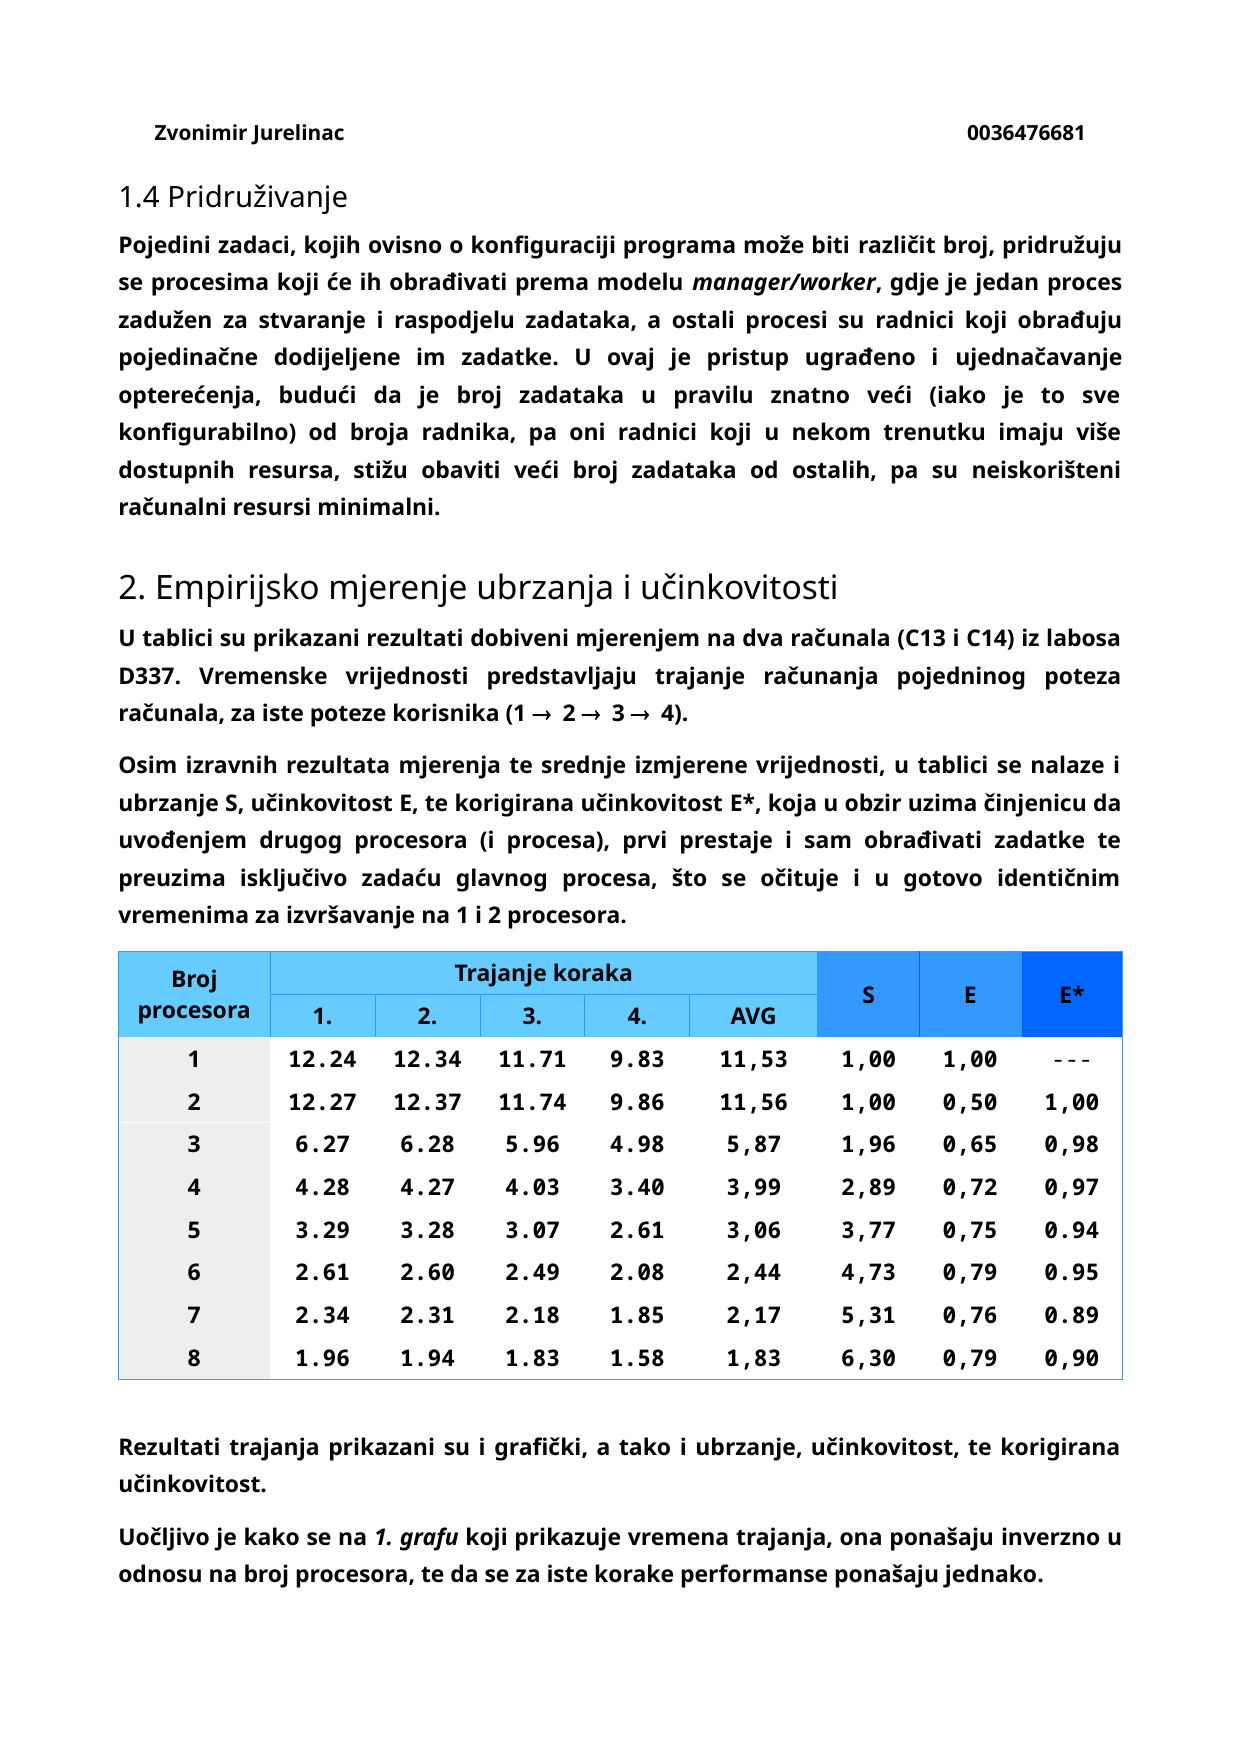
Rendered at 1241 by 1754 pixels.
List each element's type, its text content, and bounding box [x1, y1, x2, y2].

table_cell 2.61 [585, 1208, 689, 1251]
table_cell 4.28 [270, 1165, 375, 1208]
table_header Trajanje koraka [271, 952, 817, 994]
table_cell 3.28 [375, 1208, 480, 1251]
table_cell 3.40 [585, 1165, 689, 1208]
table_cell 2.18 [480, 1293, 584, 1336]
table_cell 11.74 [480, 1080, 584, 1122]
table_cell 0,72 [919, 1165, 1021, 1208]
table_cell 1.58 [585, 1336, 689, 1379]
table_cell 5 [119, 1208, 270, 1251]
table_cell 0,50 [919, 1080, 1021, 1122]
table_header E [920, 952, 1021, 1037]
table_cell AVG [690, 995, 817, 1037]
table_cell 2.60 [375, 1251, 480, 1293]
table_cell 0,79 [919, 1251, 1021, 1293]
table_cell 1.83 [480, 1336, 584, 1379]
table_cell 2 [119, 1080, 270, 1122]
table_cell 2.08 [585, 1251, 689, 1293]
table_cell 5,31 [818, 1293, 919, 1336]
text U tablici su prikazani rezultati dobiveni mjerenjem na dva računala (C13 i C14) iz labosa D337. Vremenske vrijednosti predstavljaju trajanje računanja pojedninog poteza računala, za iste poteze korisnika (1  2  3  4). [118, 622, 1122, 728]
table_cell 1.96 [270, 1336, 375, 1379]
table_cell 9.86 [585, 1080, 689, 1122]
table_cell 2.31 [375, 1293, 480, 1336]
table_cell 4,73 [818, 1251, 919, 1293]
table_cell 1,00 [818, 1080, 919, 1122]
table_cell 0.89 [1021, 1293, 1122, 1336]
table_cell 5.96 [480, 1123, 584, 1165]
table_cell 6.28 [375, 1123, 480, 1165]
table_cell 2.49 [480, 1251, 584, 1293]
table_cell 6 [119, 1251, 270, 1293]
table_cell 0.94 [1021, 1208, 1122, 1251]
table_cell 2. [376, 995, 480, 1037]
table_header S [818, 952, 919, 1037]
table_cell --- [1021, 1037, 1122, 1080]
table_cell 1,96 [818, 1123, 919, 1165]
table_cell 6.27 [270, 1123, 375, 1165]
table_cell 3. [481, 995, 584, 1037]
text Pojedini zadaci, kojih ovisno o konfiguraciji programa može biti različit broj, pridružuju se procesima koji će ih obrađivati prema modelu manager/worker, gdje je jedan proces zadužen za stvaranje i raspodjelu zadataka, a ostali procesi su radnici koji obrađuju pojedinačne dodijeljene im zadatke. U ovaj je pristup ugrađeno i ujednačavanje opterećenja, budući da je broj zadataka u pravilu znatno veći (iako je to sve konfigurabilno) od broja radnika, pa oni radnici koji u nekom trenutku imaju više dostupnih resursa, stižu obaviti veći broj zadataka od ostalih, pa su neiskorišteni računalni resursi minimalni. [118, 228, 1122, 522]
table_cell 12.24 [270, 1037, 375, 1080]
table_cell 1,00 [919, 1037, 1021, 1080]
table_cell 3 [119, 1123, 270, 1165]
table_cell 2.61 [270, 1251, 375, 1293]
table_header Broj procesora [119, 952, 270, 1037]
table_cell 4. [585, 995, 689, 1037]
table_cell 1 [119, 1037, 270, 1080]
table_cell 11,53 [690, 1037, 817, 1080]
table_cell 9.83 [585, 1037, 689, 1080]
text Osim izravnih rezultata mjerenja te srednje izmjerene vrijednosti, u tablici se nalaze i ubrzanje S, učinkovitost E, te korigirana učinkovitost E*, koja u obzir uzima činjenicu da uvođenjem drugog procesora (i procesa), prvi prestaje i sam obrađivati zadatke te preuzima isključivo zadaću glavnog procesa, što se očituje i u gotovo identičnim vremenima za izvršavanje na 1 i 2 procesora. [118, 749, 1122, 931]
table_cell 0,79 [919, 1336, 1021, 1379]
table_cell 2,89 [818, 1165, 919, 1208]
table_cell 1,00 [818, 1037, 919, 1080]
table_cell 3.29 [270, 1208, 375, 1251]
table_cell 4 [119, 1165, 270, 1208]
table_cell 4.03 [480, 1165, 584, 1208]
table_cell 7 [119, 1293, 270, 1336]
table_cell 8 [119, 1336, 270, 1379]
table_cell 3,77 [818, 1208, 919, 1251]
table_cell 0,97 [1021, 1165, 1122, 1208]
table_cell 3.07 [480, 1208, 584, 1251]
subtitle 1.4 Pridruživanje [118, 176, 1122, 216]
table_cell 4.98 [585, 1123, 689, 1165]
table_cell 11,56 [690, 1080, 817, 1122]
table_cell 0,75 [919, 1208, 1021, 1251]
table_cell 2.34 [270, 1293, 375, 1336]
table_cell 6,30 [818, 1336, 919, 1379]
table_cell 0,98 [1021, 1123, 1122, 1165]
table_cell 2,17 [690, 1293, 817, 1336]
text Rezultati trajanja prikazani su i grafički, a tako i ubrzanje, učinkovitost, te korigirana učinkovitost. [118, 1431, 1122, 1499]
table_cell 5,87 [690, 1123, 817, 1165]
table_cell 0,65 [919, 1123, 1021, 1165]
table_cell 0,90 [1021, 1336, 1122, 1379]
table_cell 1.94 [375, 1336, 480, 1379]
table_cell 12.27 [270, 1080, 375, 1122]
table_cell 12.34 [375, 1037, 480, 1080]
text Uočljivo je kako se na 1. grafu koji prikazuje vremena trajanja, ona ponašaju inverzno u odnosu na broj procesora, te da se za iste korake performanse ponašaju jednako. [118, 1520, 1122, 1589]
subtitle 2. Empirijsko mjerenje ubrzanja i učinkovitosti [118, 564, 1122, 610]
table_cell 3,06 [690, 1208, 817, 1251]
table_cell 1.85 [585, 1293, 689, 1336]
table_cell 4.27 [375, 1165, 480, 1208]
table_cell 1,00 [1021, 1080, 1122, 1122]
table_cell 3,99 [690, 1165, 817, 1208]
table_cell 1. [271, 995, 375, 1037]
table_cell 2,44 [690, 1251, 817, 1293]
table_header E* [1022, 952, 1122, 1037]
table_cell 11.71 [480, 1037, 584, 1080]
table_cell 1,83 [690, 1336, 817, 1379]
table_cell 12.37 [375, 1080, 480, 1122]
table_cell 0,76 [919, 1293, 1021, 1336]
table_cell 0.95 [1021, 1251, 1122, 1293]
